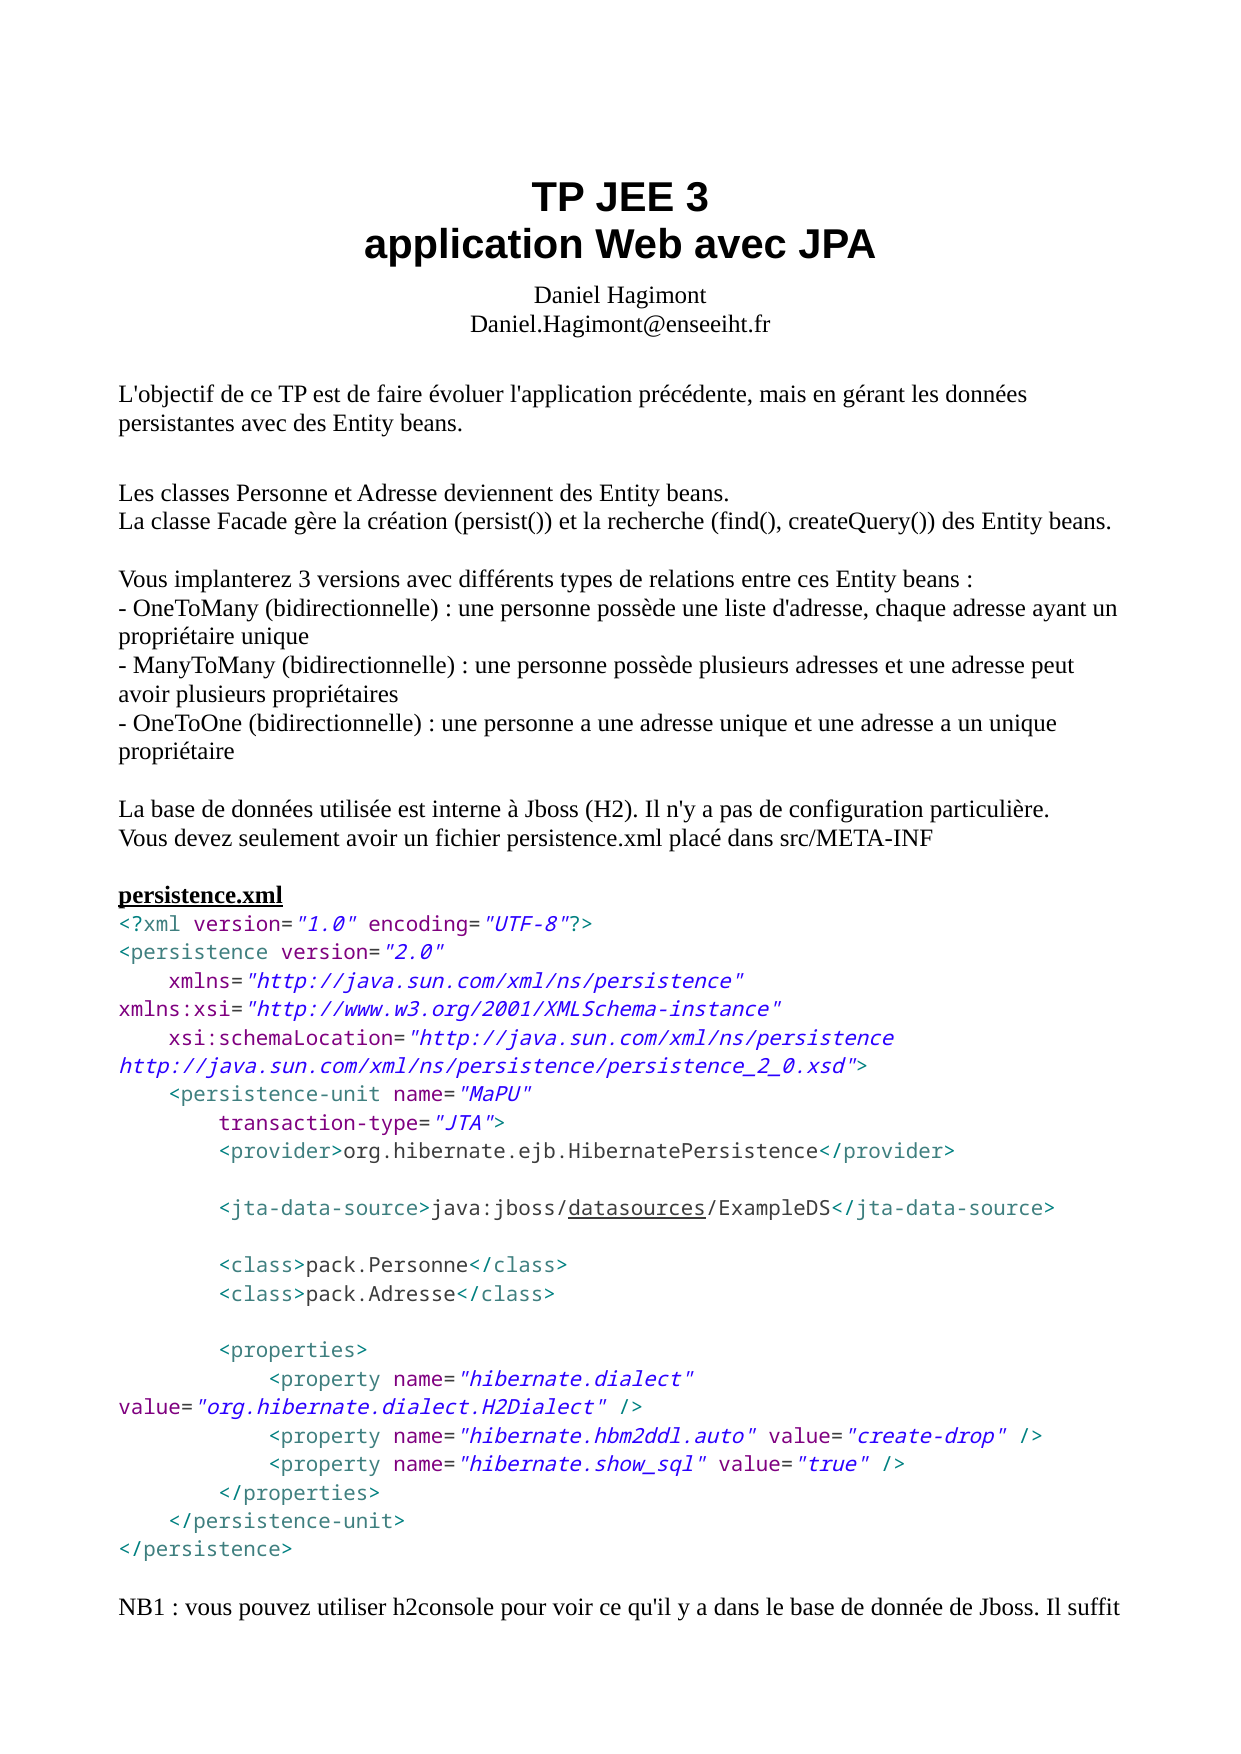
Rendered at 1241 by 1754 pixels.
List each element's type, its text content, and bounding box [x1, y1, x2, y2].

text </persistence> [118, 1534, 1122, 1563]
text Daniel Hagimont [118, 280, 1122, 309]
text La classe Facade gère la création (persist()) et la recherche (find(), createQuery()) des Entity beans. [118, 506, 1122, 535]
text NB1 : vous pouvez utiliser h2console pour voir ce qu'il y a dans le base de donnée de Jboss. Il suffit [118, 1592, 1122, 1621]
text <jta-data-source>java:jboss/datasources/ExampleDS</jta-data-source> [118, 1193, 1122, 1222]
subtitle TP JEE 3 application Web avec JPA [118, 172, 1122, 268]
text Vous implanterez 3 versions avec différents types de relations entre ces Entity beans : [118, 564, 1122, 593]
text xsi:schemaLocation="http://java.sun.com/xml/ns/persistence http://java.sun.com/xml/ns/persistence/persistence_2_0.xsd"> [118, 1023, 1122, 1079]
text </persistence-unit> [118, 1506, 1122, 1534]
text xmlns="http://java.sun.com/xml/ns/persistence" xmlns:xsi="http://www.w3.org/2001/XMLSchema-instance" [118, 966, 1122, 1023]
text <?xml version="1.0" encoding="UTF-8"?> [118, 909, 1122, 937]
text transaction-type="JTA"> [118, 1108, 1122, 1136]
text </properties> [118, 1478, 1122, 1506]
text <properties> [118, 1336, 1122, 1364]
text <persistence version="2.0" [118, 937, 1122, 966]
text <class>pack.Personne</class> [118, 1250, 1122, 1279]
text - OneToMany (bidirectionnelle) : une personne possède une liste d'adresse, chaque adresse ayant un propriétaire unique [118, 593, 1122, 650]
text <persistence-unit name="MaPU" [118, 1079, 1122, 1108]
text - ManyToMany (bidirectionnelle) : une personne possède plusieurs adresses et une adresse peut avoir plusieurs propriétaires [118, 650, 1122, 708]
text La base de données utilisée est interne à Jboss (H2). Il n'y a pas de configuration particulière. [118, 794, 1122, 823]
text <provider>org.hibernate.ejb.HibernatePersistence</provider> [118, 1136, 1122, 1165]
text L'objectif de ce TP est de faire évoluer l'application précédente, mais en gérant les données persistantes avec des Entity beans. [118, 379, 1122, 436]
text Daniel.Hagimont@enseeiht.fr [118, 309, 1122, 338]
text - OneToOne (bidirectionnelle) : une personne a une adresse unique et une adresse a un unique propriétaire [118, 708, 1122, 765]
text <class>pack.Adresse</class> [118, 1279, 1122, 1307]
text <property name="hibernate.hbm2ddl.auto" value="create-drop" /> [118, 1421, 1122, 1449]
text Les classes Personne et Adresse deviennent des Entity beans. [118, 478, 1122, 506]
text <property name="hibernate.show_sql" value="true" /> [118, 1449, 1122, 1478]
text Vous devez seulement avoir un fichier persistence.xml placé dans src/META-INF [118, 823, 1122, 851]
text <property name="hibernate.dialect" value="org.hibernate.dialect.H2Dialect" /> [118, 1364, 1122, 1421]
text persistence.xml [118, 880, 1122, 909]
